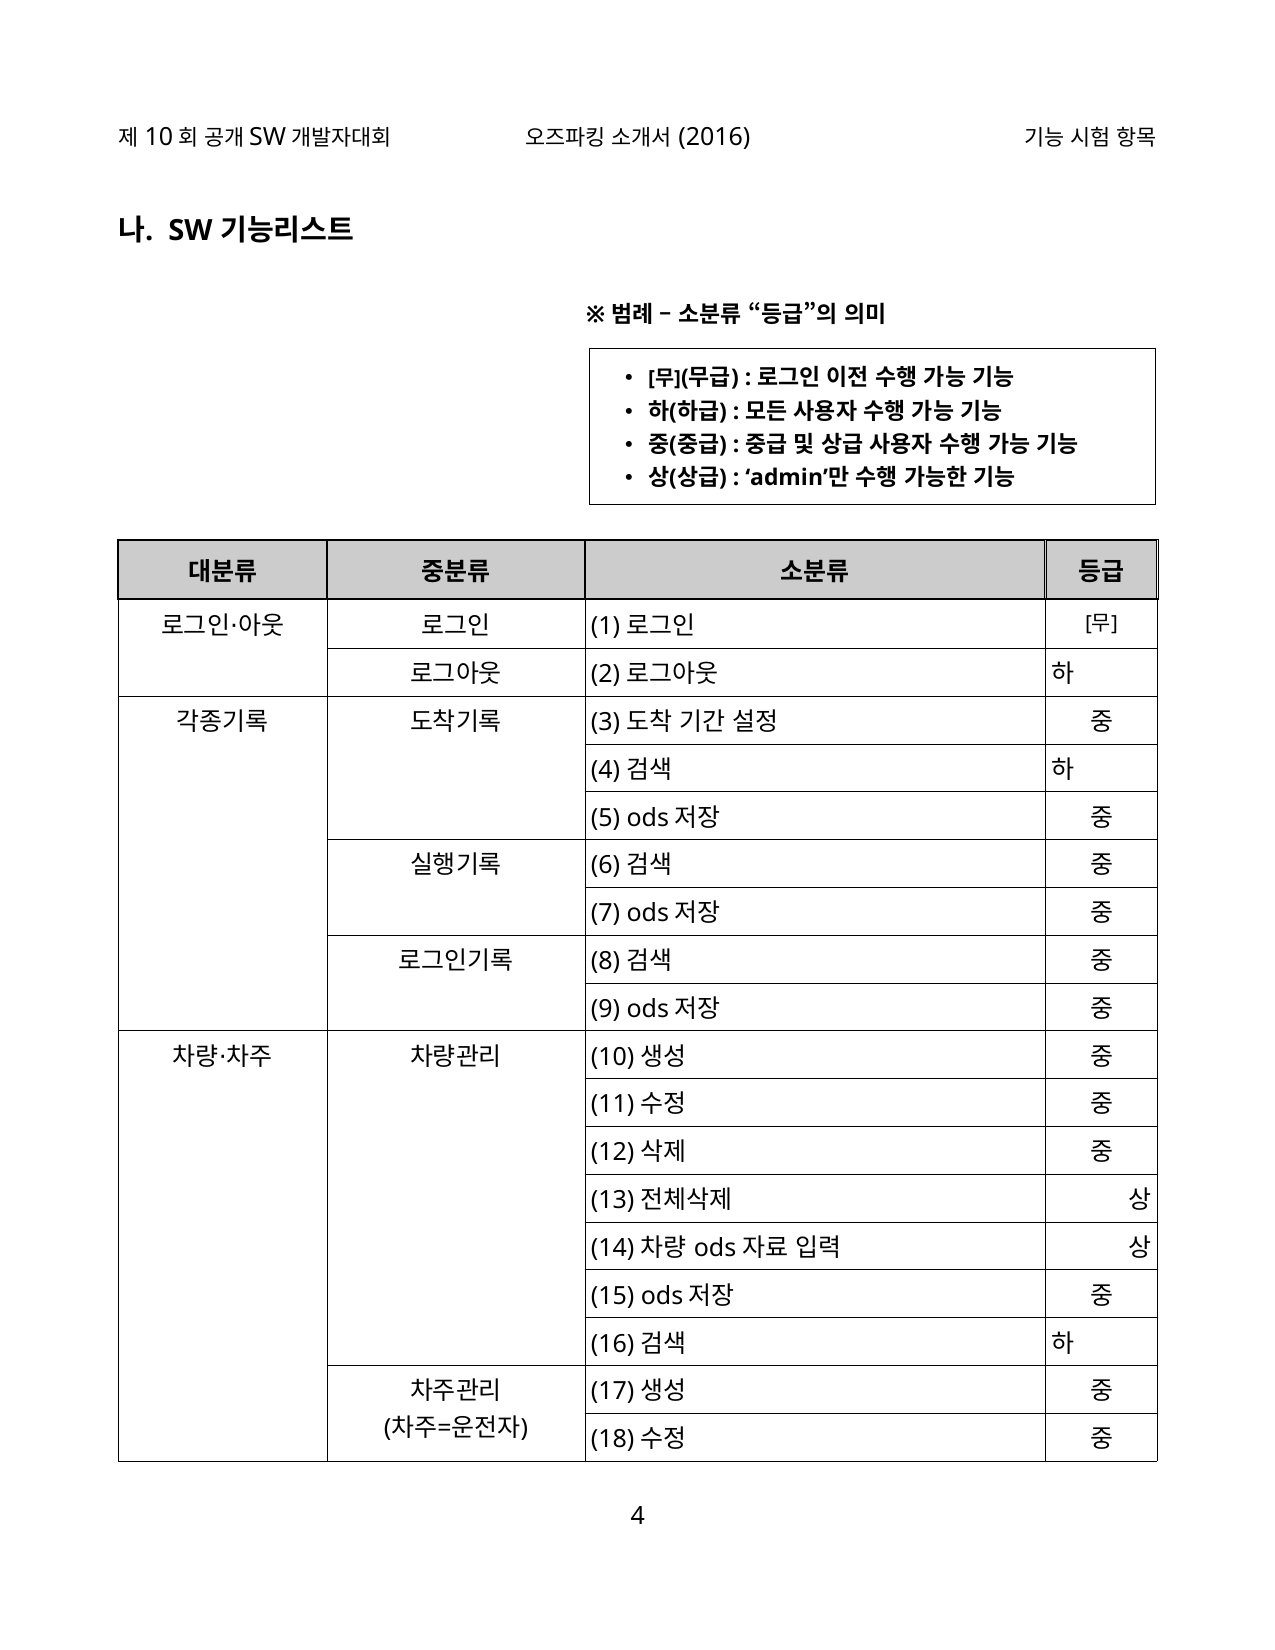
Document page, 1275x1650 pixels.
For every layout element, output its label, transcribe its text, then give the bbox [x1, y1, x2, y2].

table_cell 하 [1046, 1318, 1157, 1365]
table_cell 차주관리 (차주=운전자) [328, 1366, 585, 1461]
table_cell (16) 검색 [586, 1318, 1045, 1365]
table_cell (7) ods저장 [586, 888, 1045, 935]
table_cell 상 [1046, 1175, 1157, 1222]
table_cell 중 [1046, 1079, 1157, 1126]
table_cell 중 [1046, 1031, 1157, 1078]
table_cell 중 [1046, 1414, 1157, 1461]
table_cell (6) 검색 [586, 840, 1045, 887]
table_header [무](무급) : 로그인 이전 수행 가능 기능 하(하급) : 모든 사용자 수행 가능 기능 중(중급) : 중급 및 상급 사용자 수행 가능 기능 상(상급) : ‘admin’만 수행 가능한 기능 [590, 349, 1155, 504]
table_cell 중 [1046, 936, 1157, 982]
table_cell (1) 로그인 [586, 600, 1045, 648]
table_cell 로그인⋅아웃 [119, 600, 327, 696]
table_cell 로그인 [328, 600, 585, 648]
table_cell 차량⋅차주 [119, 1031, 327, 1461]
table_cell [무] [1046, 600, 1157, 648]
table_cell 하 [1046, 745, 1157, 791]
table_cell (5) ods저장 [586, 792, 1045, 839]
table_cell 로그인기록 [328, 936, 585, 1030]
table_cell (9) ods저장 [586, 984, 1045, 1030]
table_cell 중 [1046, 1270, 1157, 1317]
table_cell 중 [1046, 792, 1157, 839]
table_cell (14) 차량 ods 자료 입력 [586, 1223, 1045, 1269]
table_cell 실행기록 [328, 840, 585, 935]
table_cell 상 [1046, 1223, 1157, 1269]
table_cell 로그아웃 [328, 649, 585, 696]
table_cell (12) 삭제 [586, 1127, 1045, 1174]
table_cell 차량관리 [328, 1031, 585, 1365]
table_header 등급 [1047, 541, 1156, 598]
table_header 중분류 [328, 541, 584, 598]
table_cell 각종기록 [119, 697, 327, 1030]
text ※ 범례 – 소분류 “등급”의 의미 [118, 296, 1157, 330]
table_cell (2) 로그아웃 [586, 649, 1045, 696]
table_cell (8) 검색 [586, 936, 1045, 982]
table_cell (17) 생성 [586, 1366, 1045, 1413]
table_cell 중 [1046, 1366, 1157, 1413]
table_cell (4) 검색 [586, 745, 1045, 791]
table_cell 하 [1046, 649, 1157, 696]
table_cell 중 [1046, 1127, 1157, 1174]
subtitle SW 기능리스트 [118, 207, 1157, 249]
table_cell 중 [1046, 984, 1157, 1030]
table_cell 중 [1046, 888, 1157, 935]
table_header 대분류 [119, 541, 326, 598]
table_cell (11) 수정 [586, 1079, 1045, 1126]
table_cell (10) 생성 [586, 1031, 1045, 1078]
table_cell (13) 전체삭제 [586, 1175, 1045, 1222]
table_cell (15) ods저장 [586, 1270, 1045, 1317]
table_cell 중 [1046, 840, 1157, 887]
table_cell 도착기록 [328, 697, 585, 839]
table_cell (3) 도착 기간 설정 [586, 697, 1045, 743]
table_header 소분류 [586, 541, 1044, 598]
table_cell (18) 수정 [586, 1414, 1045, 1461]
table_cell 중 [1046, 697, 1157, 743]
